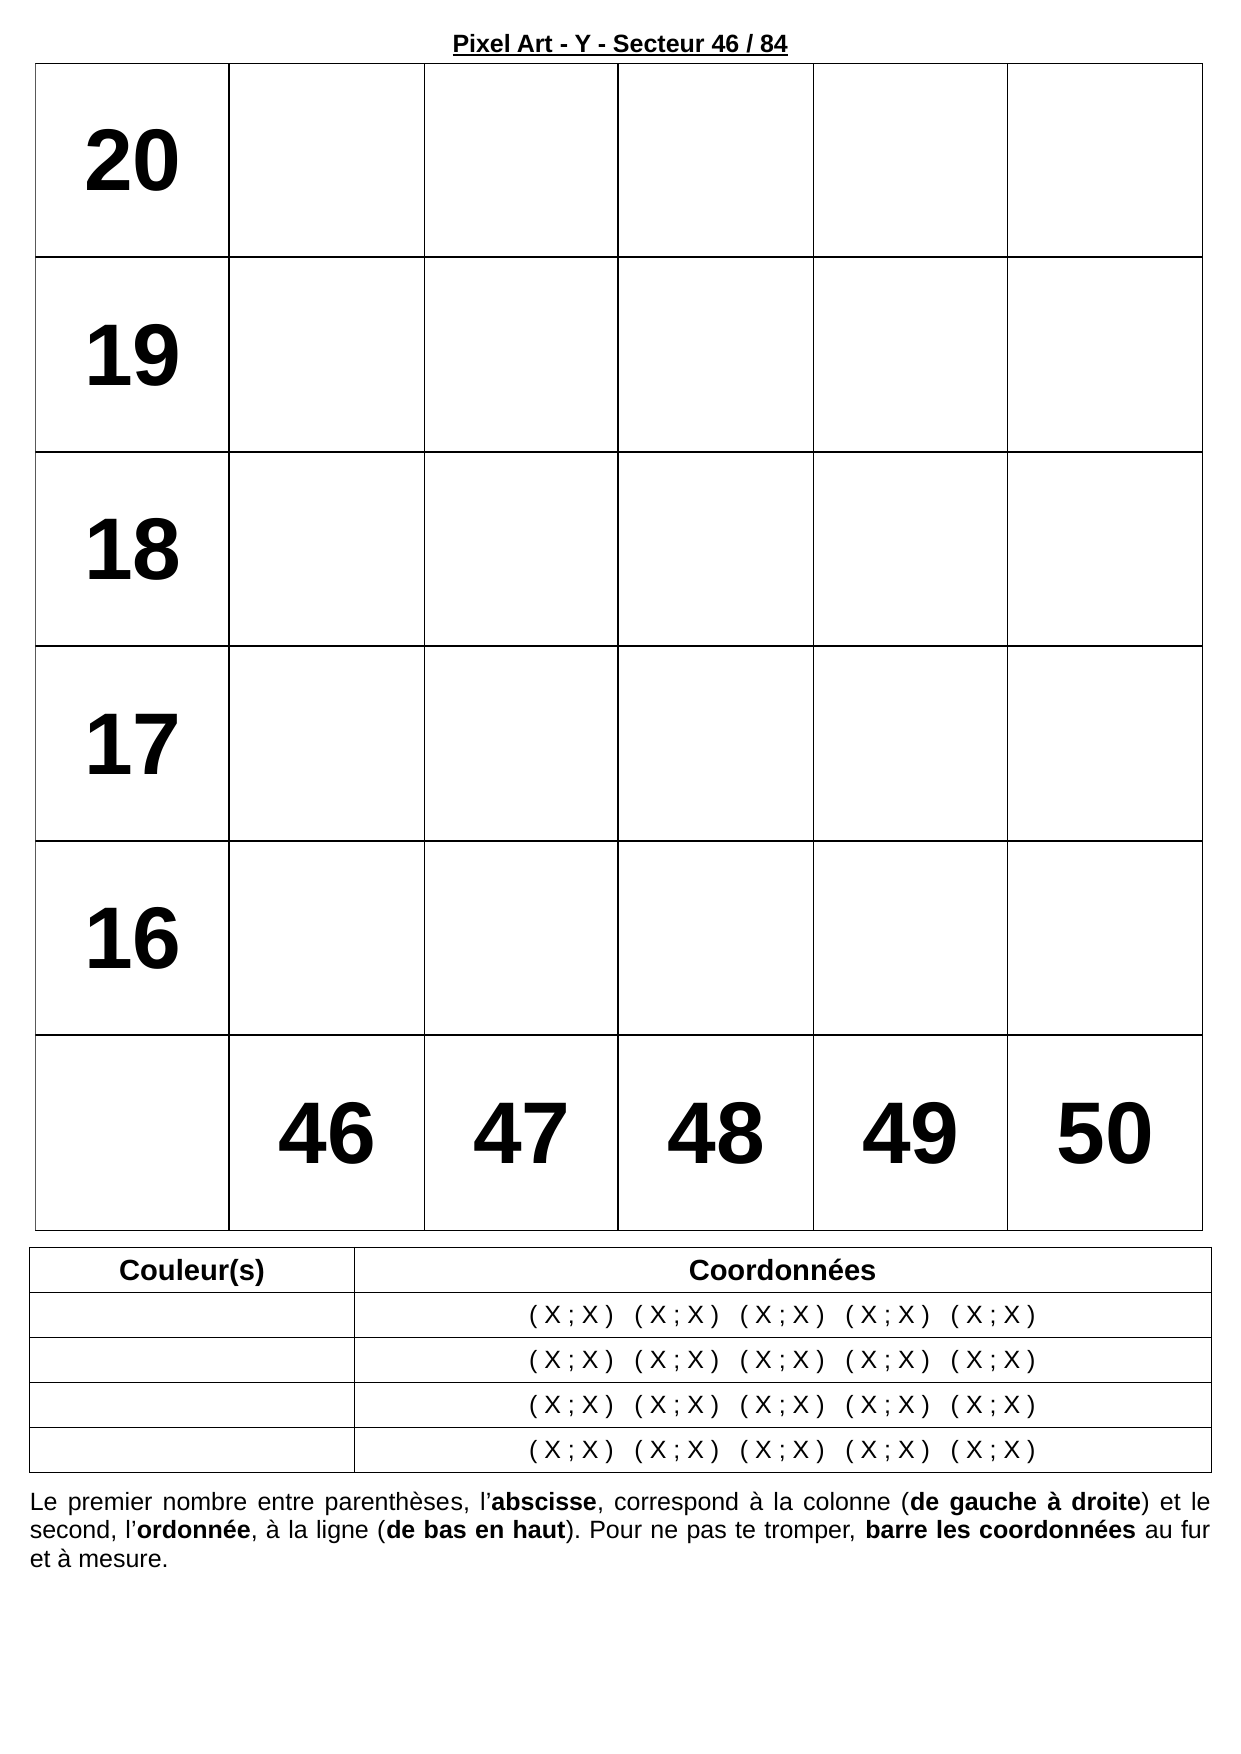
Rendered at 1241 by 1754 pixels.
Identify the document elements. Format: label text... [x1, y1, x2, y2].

table_header Couleur(s) [30, 1248, 354, 1292]
table_cell [30, 1293, 354, 1337]
table_cell ( X ; X ) ( X ; X ) ( X ; X ) ( X ; X ) ( X ; X ) [355, 1338, 1211, 1382]
table_cell [30, 1383, 354, 1427]
table_cell ( X ; X ) ( X ; X ) ( X ; X ) ( X ; X ) ( X ; X ) [355, 1428, 1211, 1472]
table_cell ( X ; X ) ( X ; X ) ( X ; X ) ( X ; X ) ( X ; X ) [355, 1383, 1211, 1427]
table_cell [30, 1338, 354, 1382]
table_cell [30, 1428, 354, 1472]
table_header Coordonnées [355, 1248, 1211, 1292]
text Pixel Art - Y - Secteur 46 / 84 [29, 29, 1211, 58]
text Le premier nombre entre parenthèses, l’abscisse, correspond à la colonne (de gauche à droite) et le second, l’ordonnée, à la ligne (de bas en haut). Pour ne pas te tromper, barre les coordonnées au fur et à mesure. [29, 1487, 1211, 1573]
table_cell ( X ; X ) ( X ; X ) ( X ; X ) ( X ; X ) ( X ; X ) [355, 1293, 1211, 1337]
